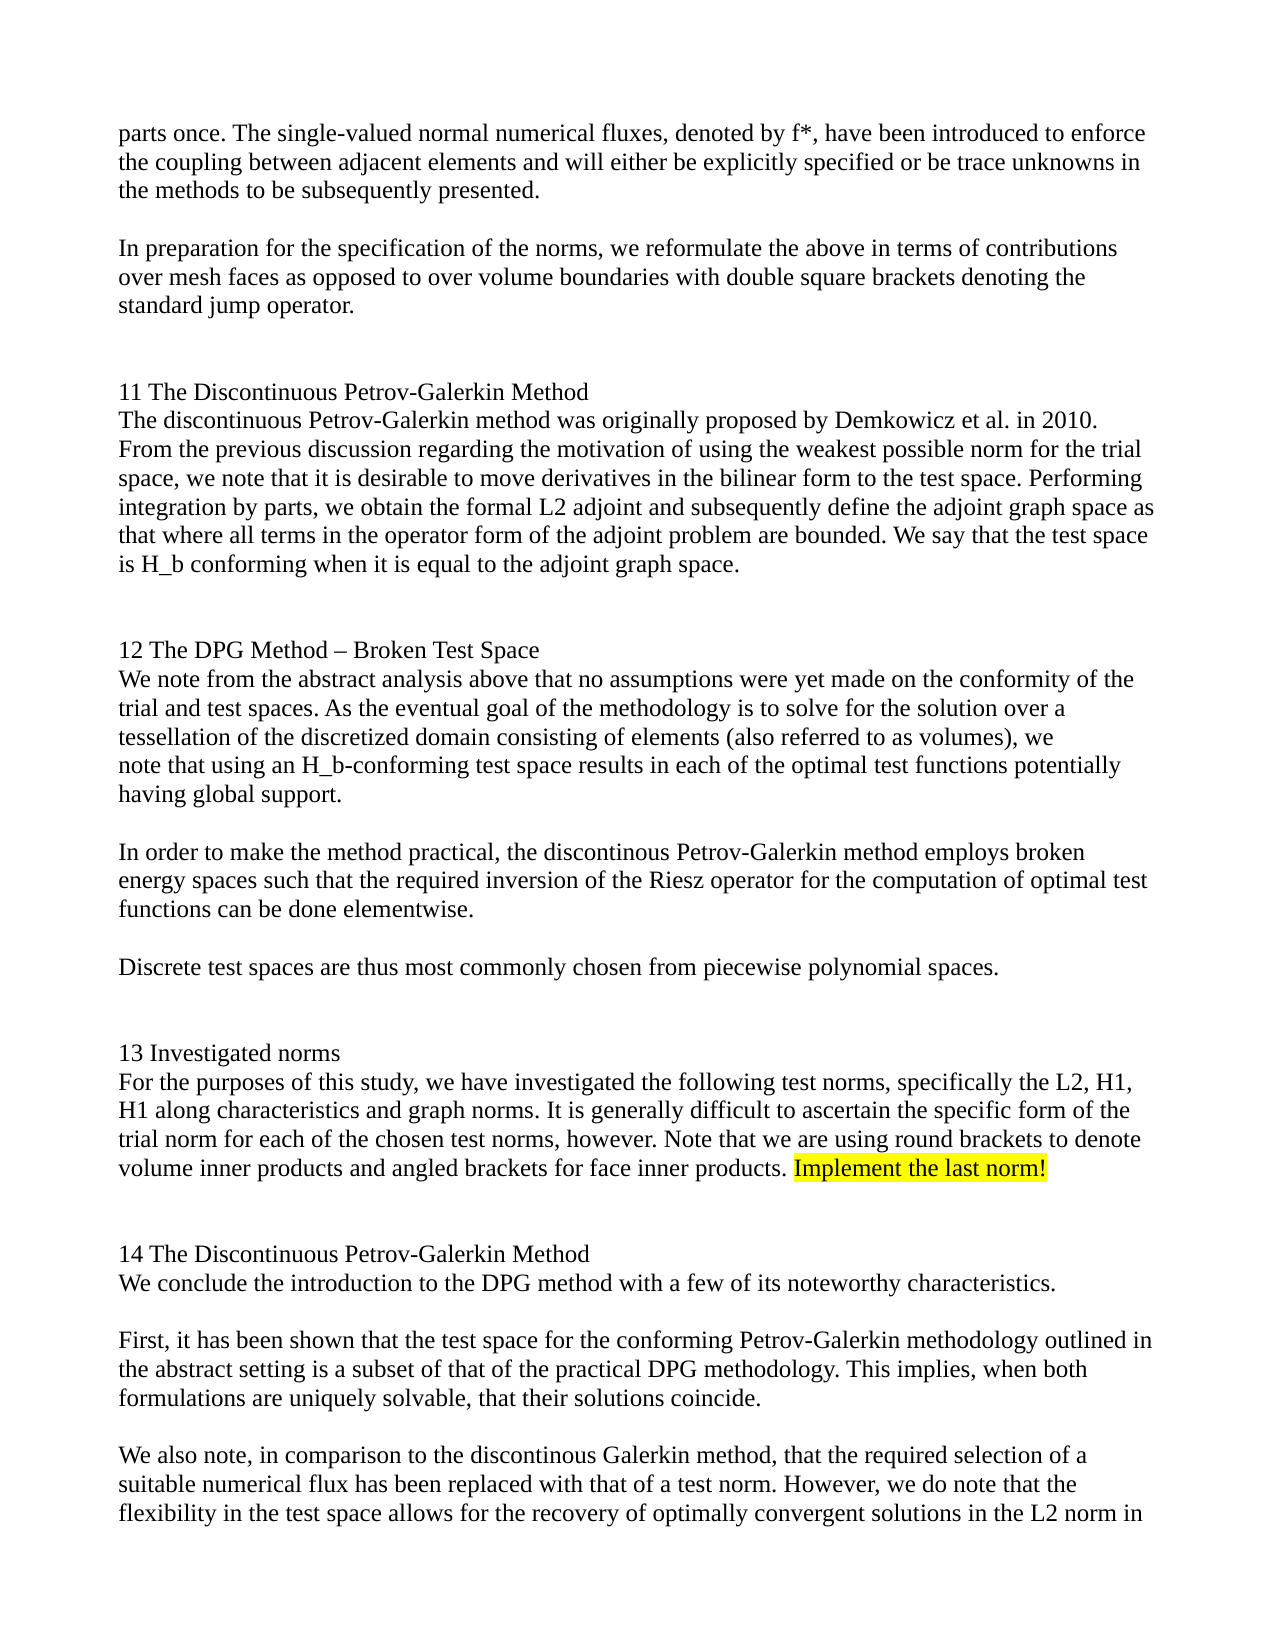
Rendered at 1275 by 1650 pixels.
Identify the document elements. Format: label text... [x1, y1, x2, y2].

text We also note, in comparison to the discontinous Galerkin method, that the required selection of a suitable numerical flux has been replaced with that of a test norm. However, we do note that the flexibility in the test space allows for the recovery of optimally convergent solutions in the L2 norm in [118, 1441, 1157, 1527]
text 14 The Discontinuous Petrov-Galerkin Method [118, 1239, 1157, 1268]
text 12 The DPG Method – Broken Test Space [118, 636, 1157, 664]
text The discontinuous Petrov-Galerkin method was originally proposed by Demkowicz et al. in 2010. From the previous discussion regarding the motivation of using the weakest possible norm for the trial space, we note that it is desirable to move derivatives in the bilinear form to the test space. Performing integration by parts, we obtain the formal L2 adjoint and subsequently define the adjoint graph space as that where all terms in the operator form of the adjoint problem are bounded. We say that the test space is H_b conforming when it is equal to the adjoint graph space. [118, 406, 1157, 578]
text Discrete test spaces are thus most commonly chosen from piecewise polynomial spaces. [118, 952, 1157, 981]
text note that using an H_b-conforming test space results in each of the optimal test functions potentially having global support. [118, 751, 1157, 808]
text First, it has been shown that the test space for the conforming Petrov-Galerkin methodology outlined in the abstract setting is a subset of that of the practical DPG methodology. This implies, when both formulations are uniquely solvable, that their solutions coincide. [118, 1326, 1157, 1412]
text We conclude the introduction to the DPG method with a few of its noteworthy characteristics. [118, 1268, 1157, 1297]
text 13 Investigated norms [118, 1038, 1157, 1067]
text parts once. The single-valued normal numerical fluxes, denoted by f*, have been introduced to enforce the coupling between adjacent elements and will either be explicitly specified or be trace unknowns in the methods to be subsequently presented. [118, 118, 1157, 204]
text In order to make the method practical, the discontinous Petrov-Galerkin method employs broken energy spaces such that the required inversion of the Riesz operator for the computation of optimal test functions can be done elementwise. [118, 837, 1157, 923]
text In preparation for the specification of the norms, we reformulate the above in terms of contributions over mesh faces as opposed to over volume boundaries with double square brackets denoting the standard jump operator. [118, 233, 1157, 319]
text For the purposes of this study, we have investigated the following test norms, specifically the L2, H1, H1 along characteristics and graph norms. It is generally difficult to ascertain the specific form of the trial norm for each of the chosen test norms, however. Note that we are using round brackets to denote volume inner products and angled brackets for face inner products. Implement the last norm! [118, 1067, 1157, 1182]
text 11 The Discontinuous Petrov-Galerkin Method [118, 377, 1157, 406]
text We note from the abstract analysis above that no assumptions were yet made on the conformity of the trial and test spaces. As the eventual goal of the methodology is to solve for the solution over a tessellation of the discretized domain consisting of elements (also referred to as volumes), we [118, 664, 1157, 751]
